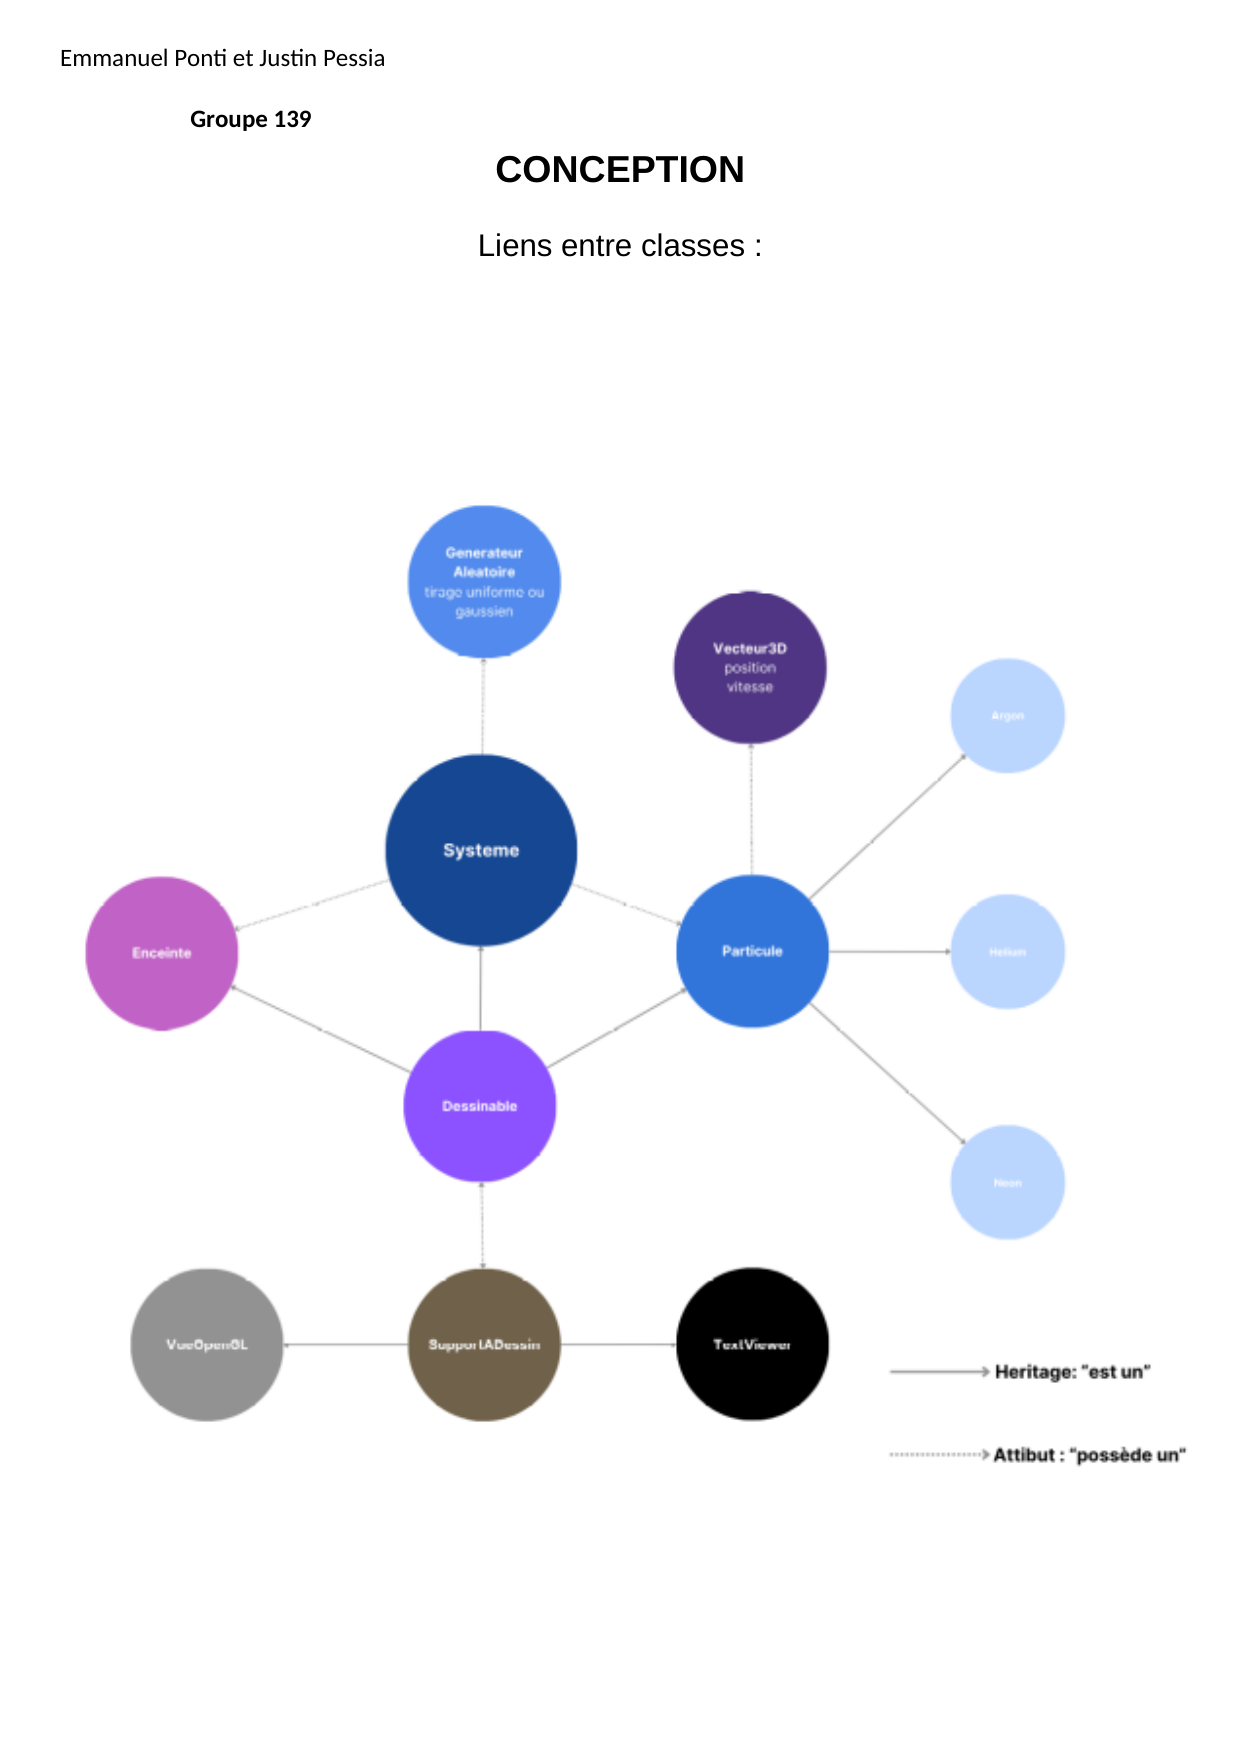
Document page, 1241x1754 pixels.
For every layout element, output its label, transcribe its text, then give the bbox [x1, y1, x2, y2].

picture [0, 498, 1241, 1474]
text Liens entre classes : [148, 227, 1093, 263]
text CONCEPTION [148, 148, 1093, 191]
